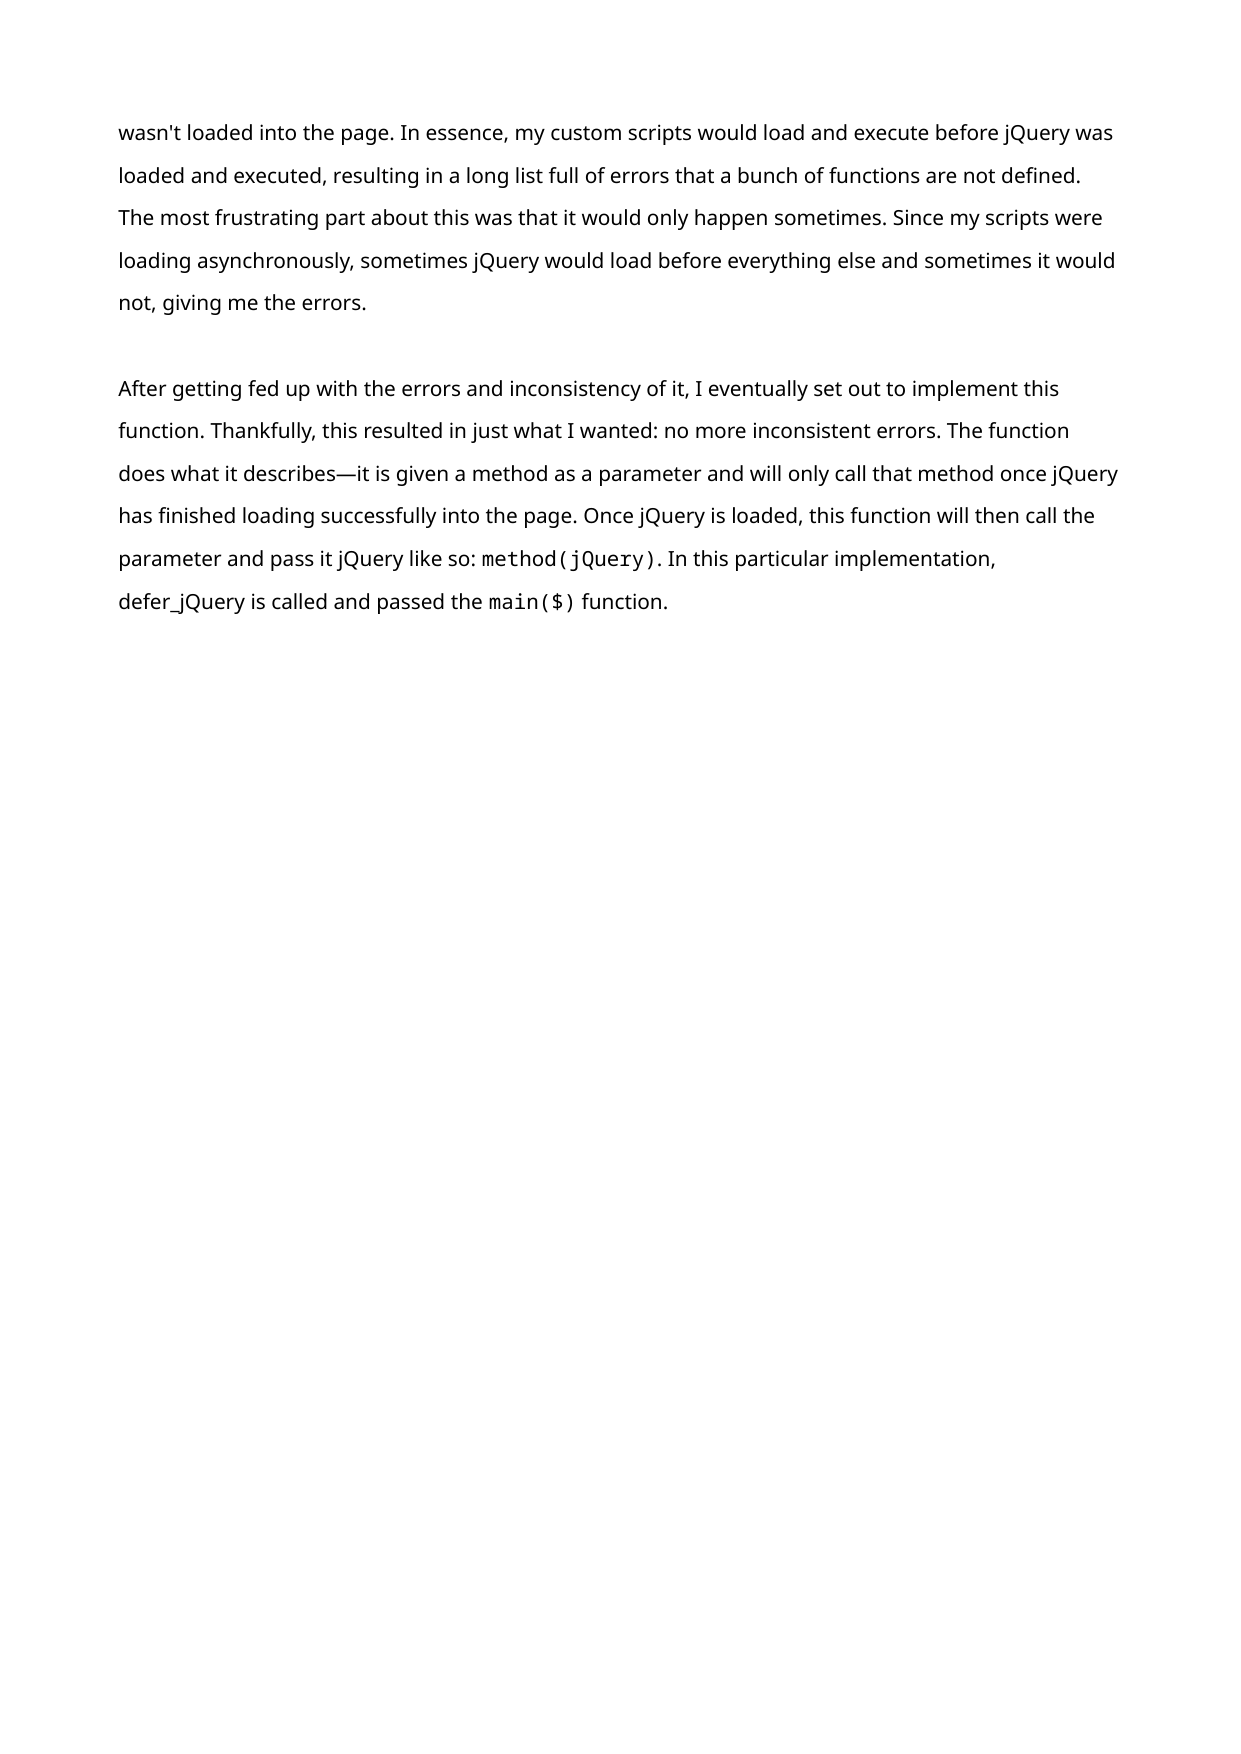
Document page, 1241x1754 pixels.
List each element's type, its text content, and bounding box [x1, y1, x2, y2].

text After getting fed up with the errors and inconsistency of it, I eventually set out to implement this function. Thankfully, this resulted in just what I wanted: no more inconsistent errors. The function does what it describes—it is given a method as a parameter and will only call that method once jQuery has finished loading successfully into the page. Once jQuery is loaded, this function will then call the parameter and pass it jQuery like so: method(jQuery). In this particular implementation, defer_jQuery is called and passed the main($) function. [118, 374, 1122, 615]
text wasn't loaded into the page. In essence, my custom scripts would load and execute before jQuery was loaded and executed, resulting in a long list full of errors that a bunch of functions are not defined. The most frustrating part about this was that it would only happen sometimes. Since my scripts were loading asynchronously, sometimes jQuery would load before everything else and sometimes it would not, giving me the errors. [118, 118, 1122, 317]
